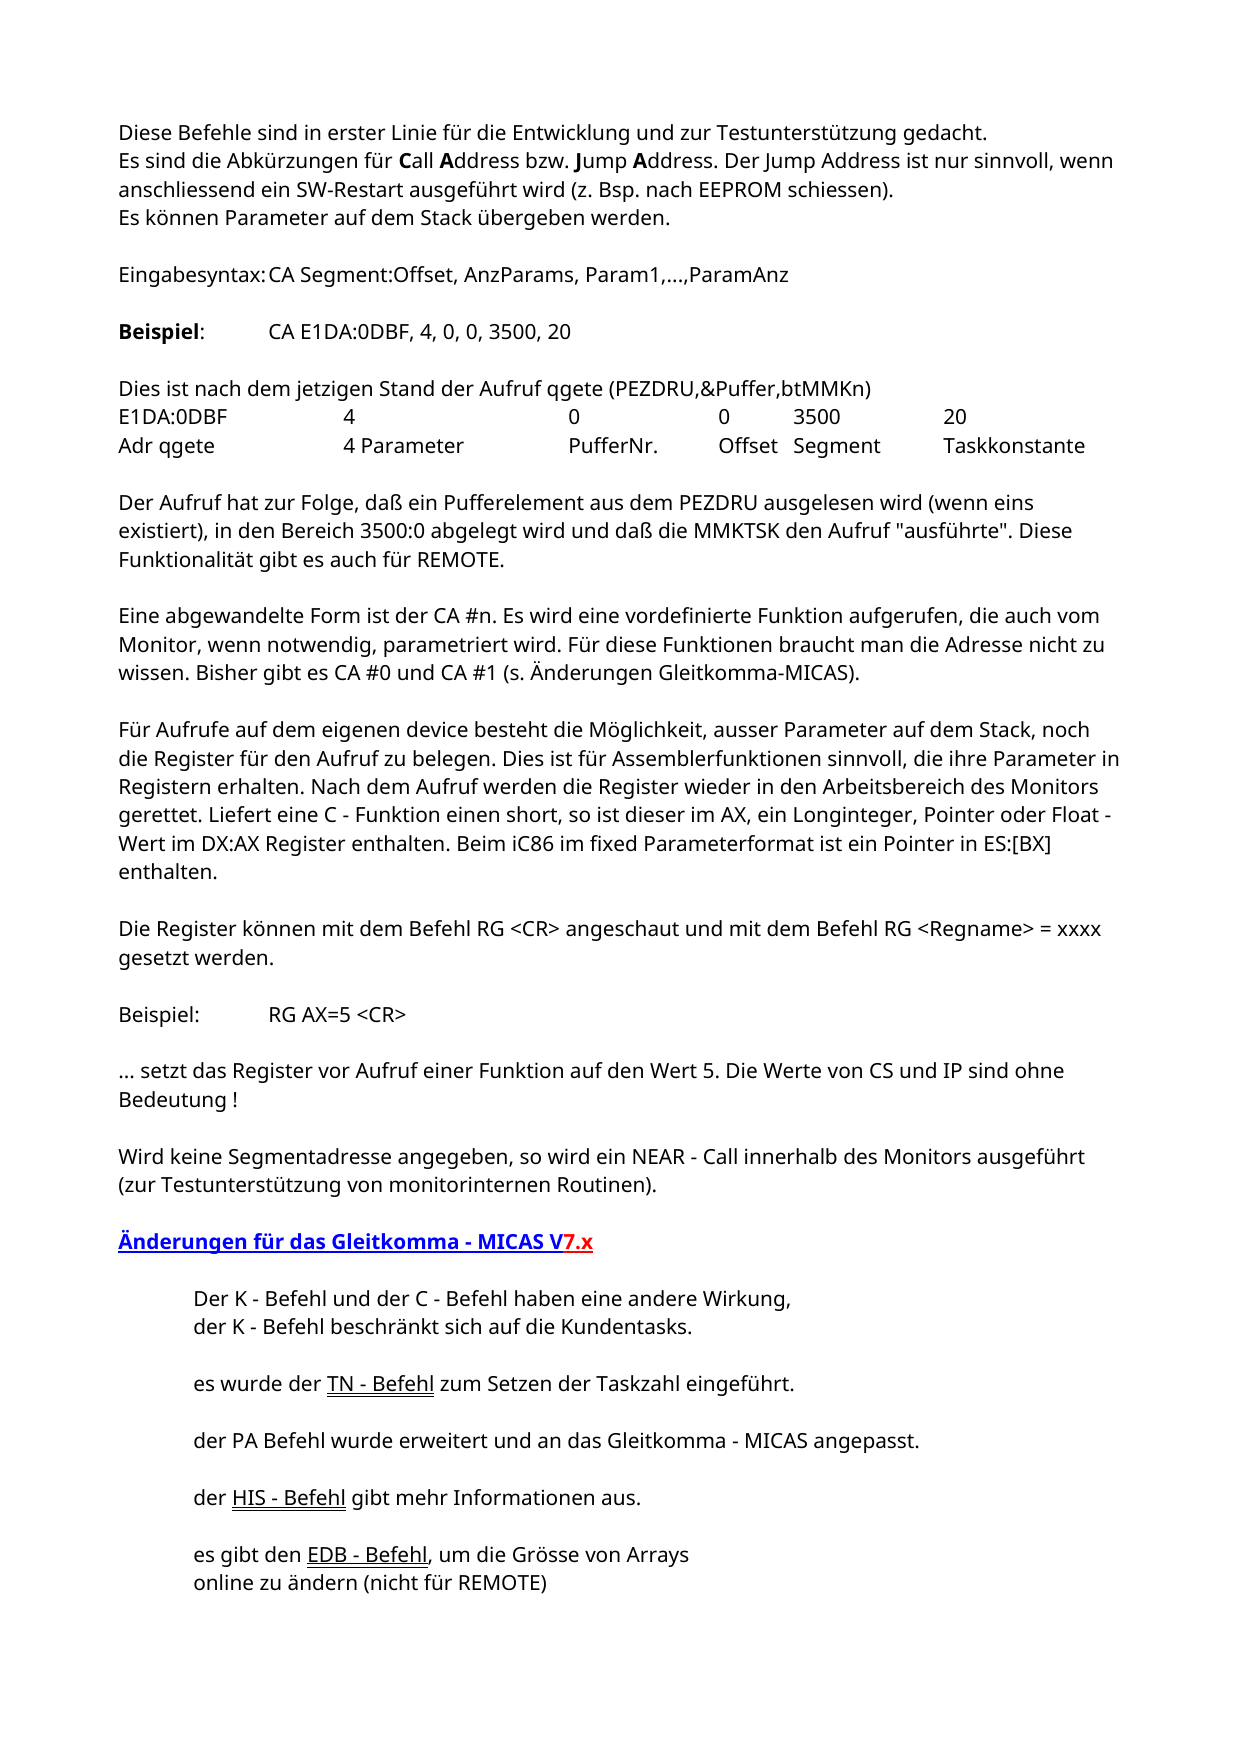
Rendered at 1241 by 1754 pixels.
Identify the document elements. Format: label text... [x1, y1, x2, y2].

text der HIS - Befehl gibt mehr Informationen aus. [118, 1483, 1122, 1512]
text Die Register können mit dem Befehl RG <CR> angeschaut und mit dem Befehl RG <Regname> = xxxx gesetzt werden. [118, 914, 1122, 971]
text Der K - Befehl und der C - Befehl haben eine andere Wirkung, [118, 1284, 1122, 1312]
text ... setzt das Register vor Aufruf einer Funktion auf den Wert 5. Die Werte von CS und IP sind ohne Bedeutung ! [118, 1057, 1122, 1113]
text Beispiel: CA E1DA:0DBF, 4, 0, 0, 3500, 20 [118, 317, 1122, 346]
text der PA Befehl wurde erweitert und an das Gleitkomma - MICAS angepasst. [118, 1426, 1122, 1455]
text Adr qgete 4 Parameter PufferNr. Offset Segment Taskkonstante [118, 431, 1122, 459]
text Dies ist nach dem jetzigen Stand der Aufruf qgete (PEZDRU,&Puffer,btMMKn) [118, 374, 1122, 402]
text online zu ändern (nicht für REMOTE) [118, 1568, 1122, 1597]
text Eine abgewandelte Form ist der CA #n. Es wird eine vordefinierte Funktion aufgerufen, die auch vom Monitor, wenn notwendig, parametriert wird. Für diese Funktionen braucht man die Adresse nicht zu wissen. Bisher gibt es CA #0 und CA #1 (s. Änderungen Gleitkomma-MICAS). [118, 602, 1122, 687]
text Eingabesyntax: CA Segment:Offset, AnzParams, Param1,...,ParamAnz [118, 260, 1122, 289]
text es gibt den EDB - Befehl, um die Grösse von Arrays [118, 1540, 1122, 1568]
text Wird keine Segmentadresse angegeben, so wird ein NEAR - Call innerhalb des Monitors ausgeführt (zur Testunterstützung von monitorinternen Routinen). [118, 1142, 1122, 1199]
text Diese Befehle sind in erster Linie für die Entwicklung und zur Testunterstützung gedacht. [118, 118, 1122, 147]
text der K - Befehl beschränkt sich auf die Kundentasks. [118, 1312, 1122, 1341]
text Der Aufruf hat zur Folge, daß ein Pufferelement aus dem PEZDRU ausgelesen wird (wenn eins existiert), in den Bereich 3500:0 abgelegt wird und daß die MMKTSK den Aufruf "ausführte". Diese Funktionalität gibt es auch für REMOTE. [118, 488, 1122, 573]
text Es können Parameter auf dem Stack übergeben werden. [118, 203, 1122, 232]
text Für Aufrufe auf dem eigenen device besteht die Möglichkeit, ausser Parameter auf dem Stack, noch die Register für den Aufruf zu belegen. Dies ist für Assemblerfunktionen sinnvoll, die ihre Parameter in Registern erhalten. Nach dem Aufruf werden die Register wieder in den Arbeitsbereich des Monitors gerettet. Liefert eine C - Funktion einen short, so ist dieser im AX, ein Longinteger, Pointer oder Float - Wert im DX:AX Register enthalten. Beim iC86 im fixed Parameterformat ist ein Pointer in ES:[BX] enthalten. [118, 715, 1122, 886]
text Es sind die Abkürzungen für Call Address bzw. Jump Address. Der Jump Address ist nur sinnvoll, wenn anschliessend ein SW-Restart ausgeführt wird (z. Bsp. nach EEPROM schiessen). [118, 147, 1122, 203]
text E1DA:0DBF 4 0 0 3500 20 [118, 402, 1122, 431]
text Beispiel: RG AX=5 <CR> [118, 1000, 1122, 1028]
text es wurde der TN - Befehl zum Setzen der Taskzahl eingeführt. [118, 1369, 1122, 1398]
text Änderungen für das Gleitkomma - MICAS V7.x [118, 1227, 1122, 1256]
